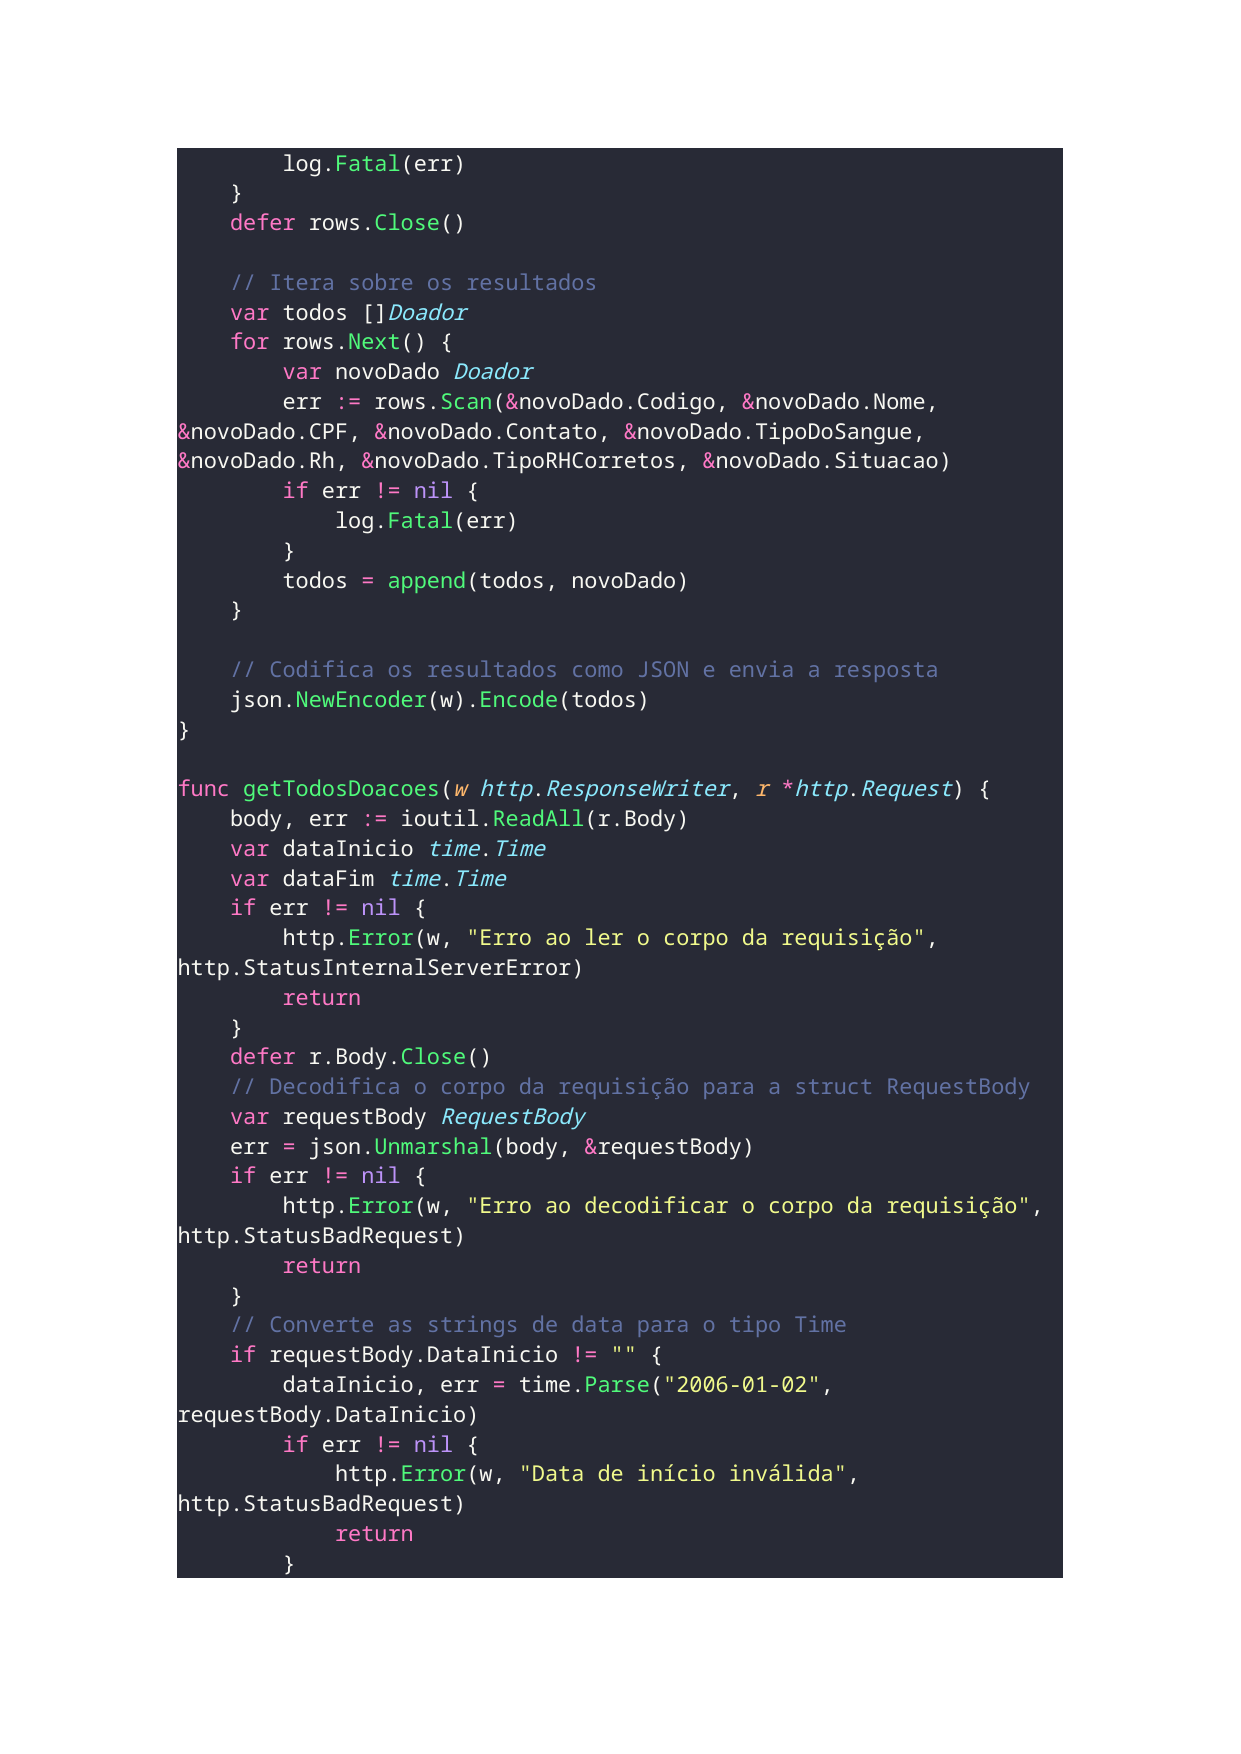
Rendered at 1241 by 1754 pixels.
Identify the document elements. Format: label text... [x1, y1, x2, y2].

text http.Error(w, "Erro ao ler o corpo da requisição", http.StatusInternalServerError) [177, 922, 1063, 982]
text body, err := ioutil.ReadAll(r.Body) [177, 803, 1063, 833]
text if err != nil { [177, 1429, 1063, 1458]
text err := rows.Scan(&novoDado.Codigo, &novoDado.Nome, &novoDado.CPF, &novoDado.Contato, &novoDado.TipoDoSangue, &novoDado.Rh, &novoDado.TipoRHCorretos, &novoDado.Situacao) [177, 386, 1063, 475]
text log.Fatal(err) [177, 148, 1063, 177]
text if requestBody.DataInicio != "" { [177, 1339, 1063, 1369]
text log.Fatal(err) [177, 505, 1063, 535]
text dataInicio, err = time.Parse("2006-01-02", requestBody.DataInicio) [177, 1369, 1063, 1429]
text if err != nil { [177, 1161, 1063, 1190]
text for rows.Next() { [177, 326, 1063, 356]
text defer rows.Close() [177, 207, 1063, 237]
text } [177, 1548, 1063, 1578]
text var novoDado Doador [177, 356, 1063, 386]
text } [177, 594, 1063, 624]
text func getTodosDoacoes(w http.ResponseWriter, r *http.Request) { [177, 773, 1063, 803]
text } [177, 1012, 1063, 1041]
text return [177, 1518, 1063, 1548]
text // Itera sobre os resultados [177, 267, 1063, 297]
text } [177, 535, 1063, 565]
text } [177, 714, 1063, 743]
text var requestBody RequestBody [177, 1101, 1063, 1131]
text todos = append(todos, novoDado) [177, 565, 1063, 594]
text if err != nil { [177, 892, 1063, 922]
text if err != nil { [177, 475, 1063, 505]
text var dataFim time.Time [177, 863, 1063, 892]
text json.NewEncoder(w).Encode(todos) [177, 684, 1063, 714]
text } [177, 1280, 1063, 1309]
text // Decodifica o corpo da requisição para a struct RequestBody [177, 1071, 1063, 1101]
text var dataInicio time.Time [177, 833, 1063, 863]
text http.Error(w, "Erro ao decodificar o corpo da requisição", http.StatusBadRequest) [177, 1190, 1063, 1250]
text return [177, 982, 1063, 1012]
text var todos []Doador [177, 297, 1063, 326]
text // Converte as strings de data para o tipo Time [177, 1309, 1063, 1339]
text // Codifica os resultados como JSON e envia a resposta [177, 654, 1063, 684]
text return [177, 1250, 1063, 1280]
text err = json.Unmarshal(body, &requestBody) [177, 1131, 1063, 1161]
text } [177, 177, 1063, 207]
text defer r.Body.Close() [177, 1041, 1063, 1071]
text http.Error(w, "Data de início inválida", http.StatusBadRequest) [177, 1458, 1063, 1518]
